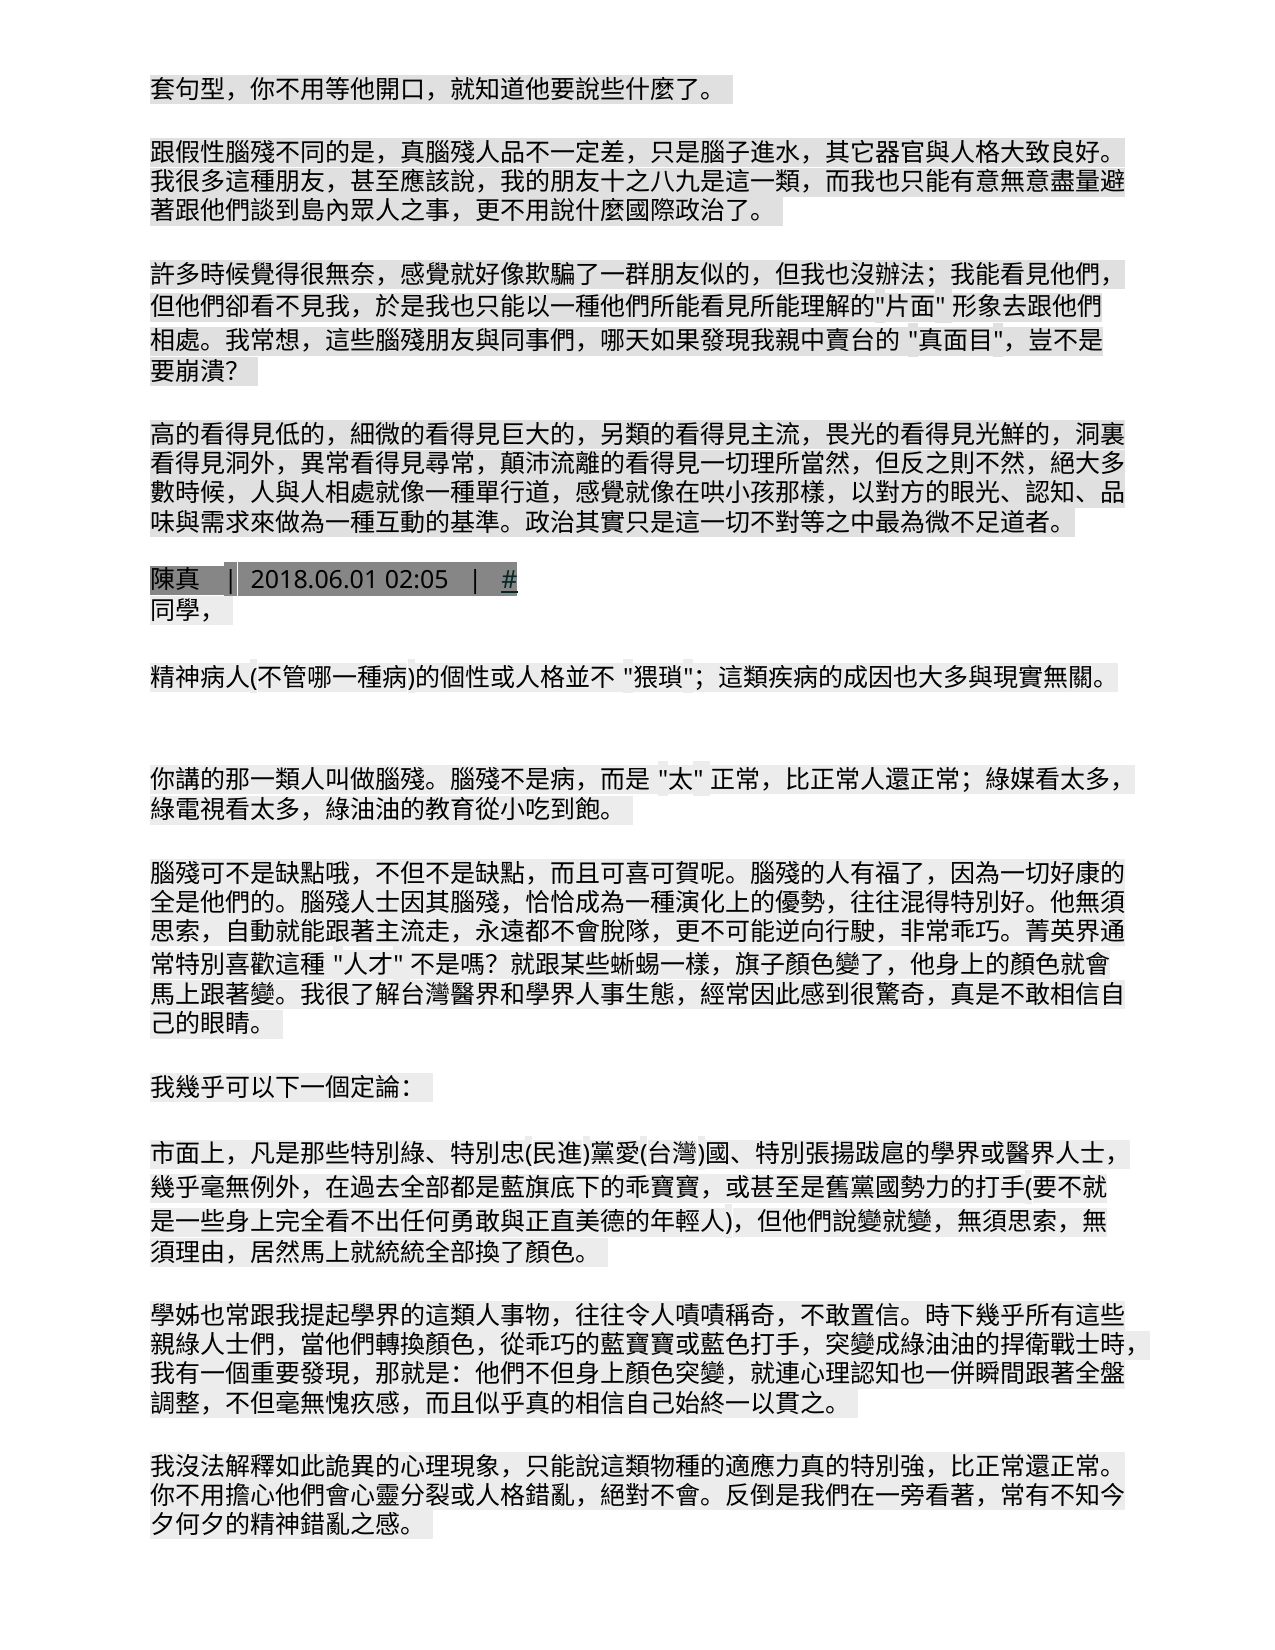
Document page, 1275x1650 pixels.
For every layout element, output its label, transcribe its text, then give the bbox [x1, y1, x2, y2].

text 陳真 | 2018.06.01 02:05 | # [150, 562, 1125, 596]
text 套句型，你不用等他開口，就知道他要說些什麼了。 跟假性腦殘不同的是，真腦殘人品不一定差，只是腦子進水，其它器官與人格大致良好。我很多這種朋友，甚至應該說，我的朋友十之八九是這一類，而我也只能有意無意盡量避著跟他們談到島內眾人之事，更不用說什麼國際政治了。 許多時候覺得很無奈，感覺就好像欺騙了一群朋友似的，但我也沒辦法；我能看見他們，但他們卻看不見我，於是我也只能以一種他們所能看見所能理解的"片面" 形象去跟他們相處。我常想，這些腦殘朋友與同事們，哪天如果發現我親中賣台的 "真面目"，豈不是要崩潰？ 高的看得見低的，細微的看得見巨大的，另類的看得見主流，畏光的看得見光鮮的，洞裏看得見洞外，異常看得見尋常，顛沛流離的看得見一切理所當然，但反之則不然，絕大多數時候，人與人相處就像一種單行道，感覺就像在哄小孩那樣，以對方的眼光、認知、品味與需求來做為一種互動的基準。政治其實只是這一切不對等之中最為微不足道者。 [150, 75, 1125, 537]
text 同學， 精神病人(不管哪一種病)的個性或人格並不 "猥瑣"；這類疾病的成因也大多與現實無關。 你講的那一類人叫做腦殘。腦殘不是病，而是 "太" 正常，比正常人還正常；綠媒看太多，綠電視看太多，綠油油的教育從小吃到飽。 腦殘可不是缺點哦，不但不是缺點，而且可喜可賀呢。腦殘的人有福了，因為一切好康的全是他們的。腦殘人士因其腦殘，恰恰成為一種演化上的優勢，往往混得特別好。他無須思索，自動就能跟著主流走，永遠都不會脫隊，更不可能逆向行駛，非常乖巧。菁英界通常特別喜歡這種 "人才" 不是嗎？就跟某些蜥蜴一樣，旗子顏色變了，他身上的顏色就會馬上跟著變。我很了解台灣醫界和學界人事生態，經常因此感到很驚奇，真是不敢相信自己的眼睛。 我幾乎可以下一個定論： 市面上，凡是那些特別綠、特別忠(民進)黨愛(台灣)國、特別張揚跋扈的學界或醫界人士，幾乎毫無例外，在過去全部都是藍旗底下的乖寶寶，或甚至是舊黨國勢力的打手(要不就是一些身上完全看不出任何勇敢與正直美德的年輕人)，但他們說變就變，無須思索，無須理由，居然馬上就統統全部換了顏色。 學姊也常跟我提起學界的這類人事物，往往令人嘖嘖稱奇，不敢置信。時下幾乎所有這些親綠人士們，當他們轉換顏色，從乖巧的藍寶寶或藍色打手，突變成綠油油的捍衛戰士時，我有一個重要發現，那就是：他們不但身上顏色突變，就連心理認知也一併瞬間跟著全盤調整，不但毫無愧疚感，而且似乎真的相信自己始終一以貫之。 我沒法解釋如此詭異的心理現象，只能說這類物種的適應力真的特別強，比正常還正常。你不用擔心他們會心靈分裂或人格錯亂，絕對不會。反倒是我們在一旁看著，常有不知今夕何夕的精神錯亂之感。 比方說，人渣黨究竟主張什麼，沒有人知道，因為連他們自己也不知道。他們一下子可以說這樣，一下子竟然又可以說那樣，完全相反的兩種說法與作法，他們卻操弄自如；白的可以說成黑，污七媽黑的卻能說成白雪公主，我們在一旁看著，看得都快精神分裂了，但人渣們卻無絲毫違和感。 套句吾友柏楊先生的話，敢不敢跟我賭一塊錢？哪天當旗子顏色又換了，他們屆時肯定會比我們還更加效忠於那面他們目前所痛斥所不屑的旗子。信不信哪天這些綠油油人士將會指控我不愛中國、不忠於祖國等等。我的 "卡管啟示錄" 還有一大堆還沒寫，裏頭有一條啟示就是在講這個。 簡單說就是：各位死了這條心吧，根本不用期待時下那些囂張跋扈無惡不作的綠色人渣們哪天會被另一面旗子給繩之以法，那是絕對不可能的事。為什麼呢？原因有二： 一，他們既然能夠從藍轉綠，或是由乖寶寶瞬間變身，轉成魔鬼戰士，轉得如此義正詞嚴天衣無縫，有什麼理由能妨礙他們將來由綠轉紅呢？ 二，就我對歷史的粗淺理解，改朝換代時，會持續倒楣的往往是一些忠良志士，因為他們既然膽敢不要命去反抗前朝，就有可能捨命反抗新政權；反倒是那些總是隨著旗子迅速變換顏色的人渣們，其實對新政權最安全、最無害。套句蔣介石的名言，"凡是可以用錢解決的問題都不是問題"。也就是說，凡是可以用某種價格或權位收購的人，其實都相當無害，因為他們始終會忠於體制，忠於主流。 [150, 596, 1125, 1574]
